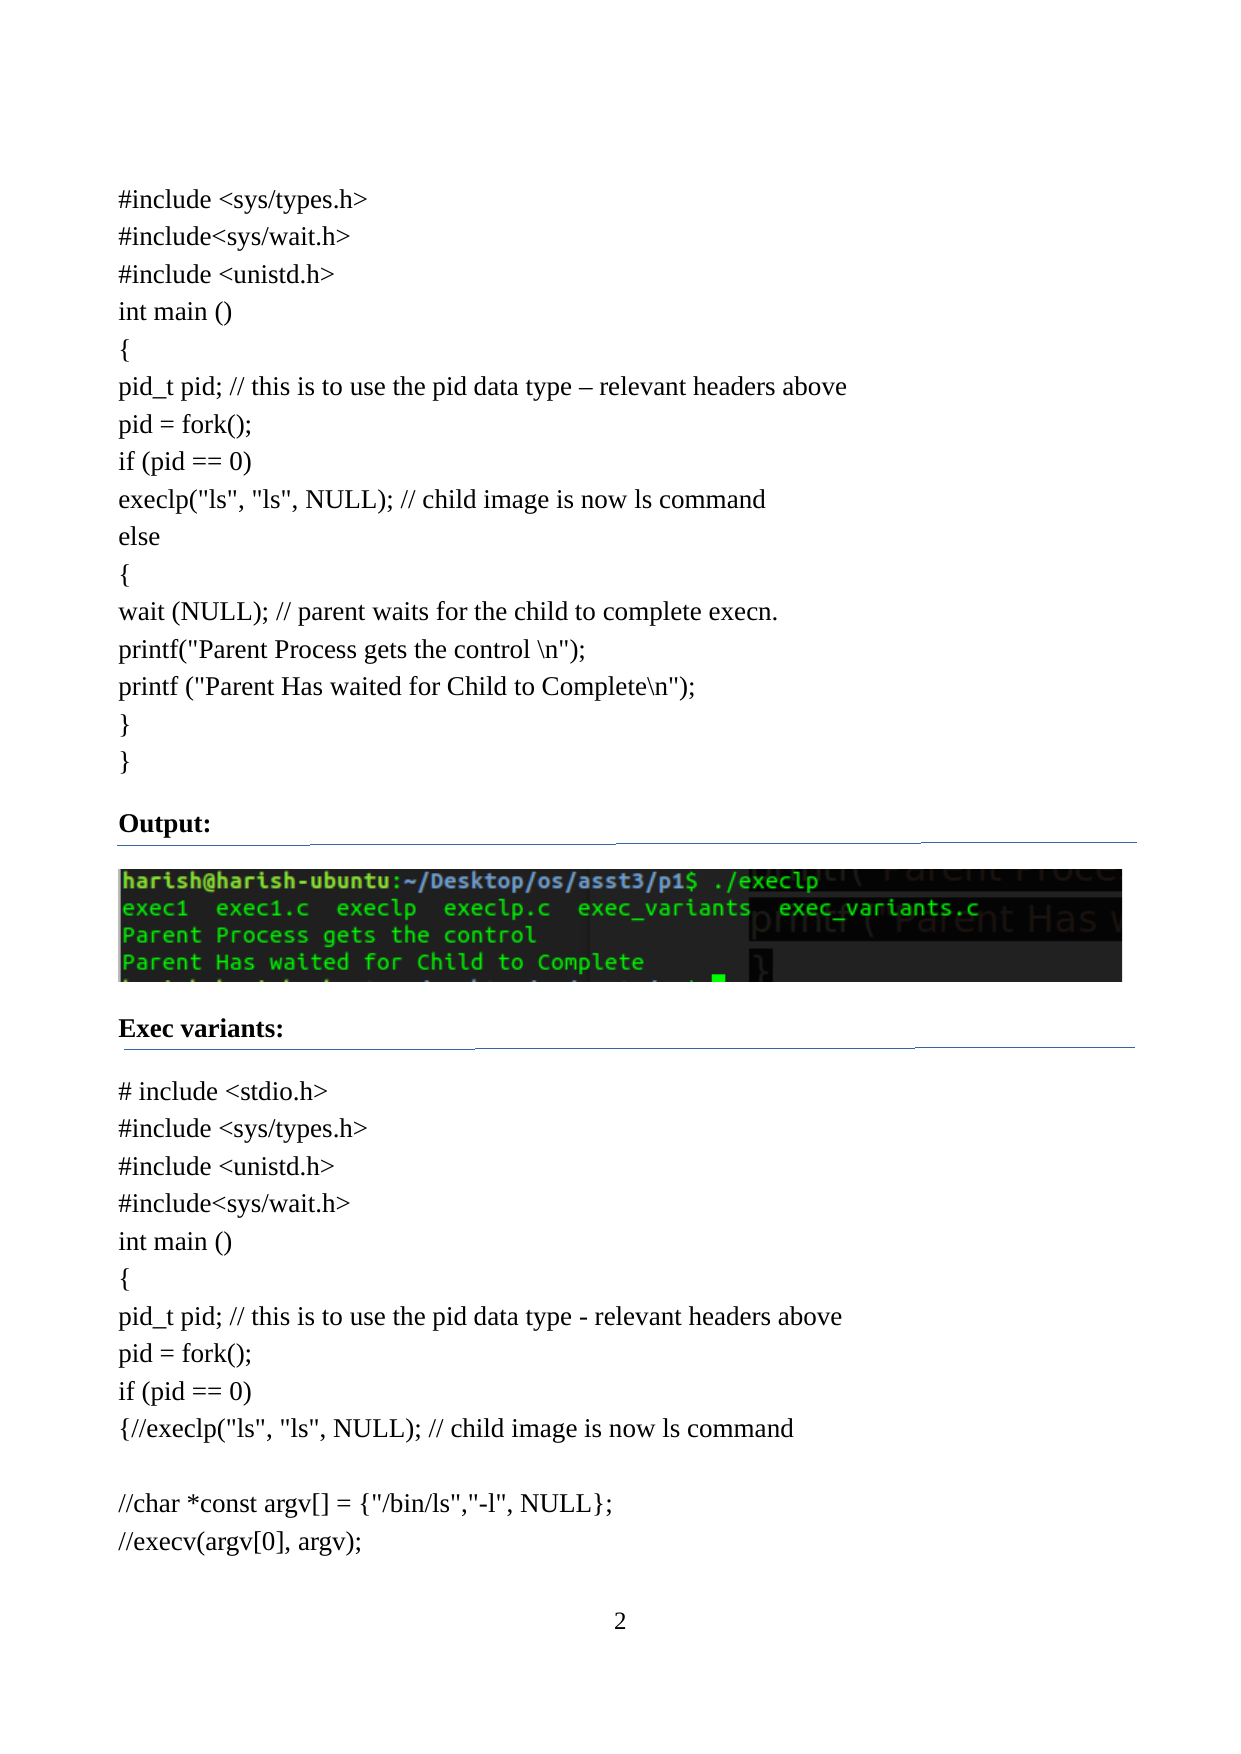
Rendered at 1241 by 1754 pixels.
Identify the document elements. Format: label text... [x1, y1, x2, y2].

text if (pid == 0) [118, 1368, 1122, 1406]
text { [118, 551, 1122, 589]
text {//execlp("ls", "ls", NULL); // child image is now ls command [118, 1406, 1122, 1443]
text { [118, 326, 1122, 364]
text pid = fork(); [118, 1331, 1122, 1368]
text #include <unistd.h> [118, 1143, 1122, 1181]
text int main () [118, 1218, 1122, 1256]
text printf ("Parent Has waited for Child to Complete\n"); [118, 664, 1122, 701]
text int main () [118, 289, 1122, 326]
text if (pid == 0) [118, 439, 1122, 476]
text } [118, 701, 1122, 739]
text //execv(argv[0], argv); [118, 1518, 1122, 1556]
text execlp("ls", "ls", NULL); // child image is now ls command [118, 476, 1122, 514]
text #include<sys/wait.h> [118, 1181, 1122, 1218]
text } [118, 739, 1122, 776]
text pid_t pid; // this is to use the pid data type - relevant headers above [118, 1293, 1122, 1331]
text { [118, 1256, 1122, 1293]
picture [118, 869, 1123, 982]
text //char *const argv[] = {"/bin/ls","-l", NULL}; [118, 1481, 1122, 1518]
text printf("Parent Process gets the control \n"); [118, 626, 1122, 664]
text wait (NULL); // parent waits for the child to complete execn. [118, 589, 1122, 626]
text else [118, 514, 1122, 551]
text pid_t pid; // this is to use the pid data type – relevant headers above [118, 364, 1122, 401]
text # include <stdio.h> [118, 1075, 1122, 1106]
text pid = fork(); [118, 401, 1122, 439]
text #include <sys/types.h> [118, 1106, 1122, 1143]
text #include<sys/wait.h> [118, 214, 1122, 251]
text Exec variants: [118, 1012, 1122, 1043]
text #include <sys/types.h> [118, 176, 1122, 214]
text #include <unistd.h> [118, 251, 1122, 289]
text Output: [118, 807, 1122, 839]
